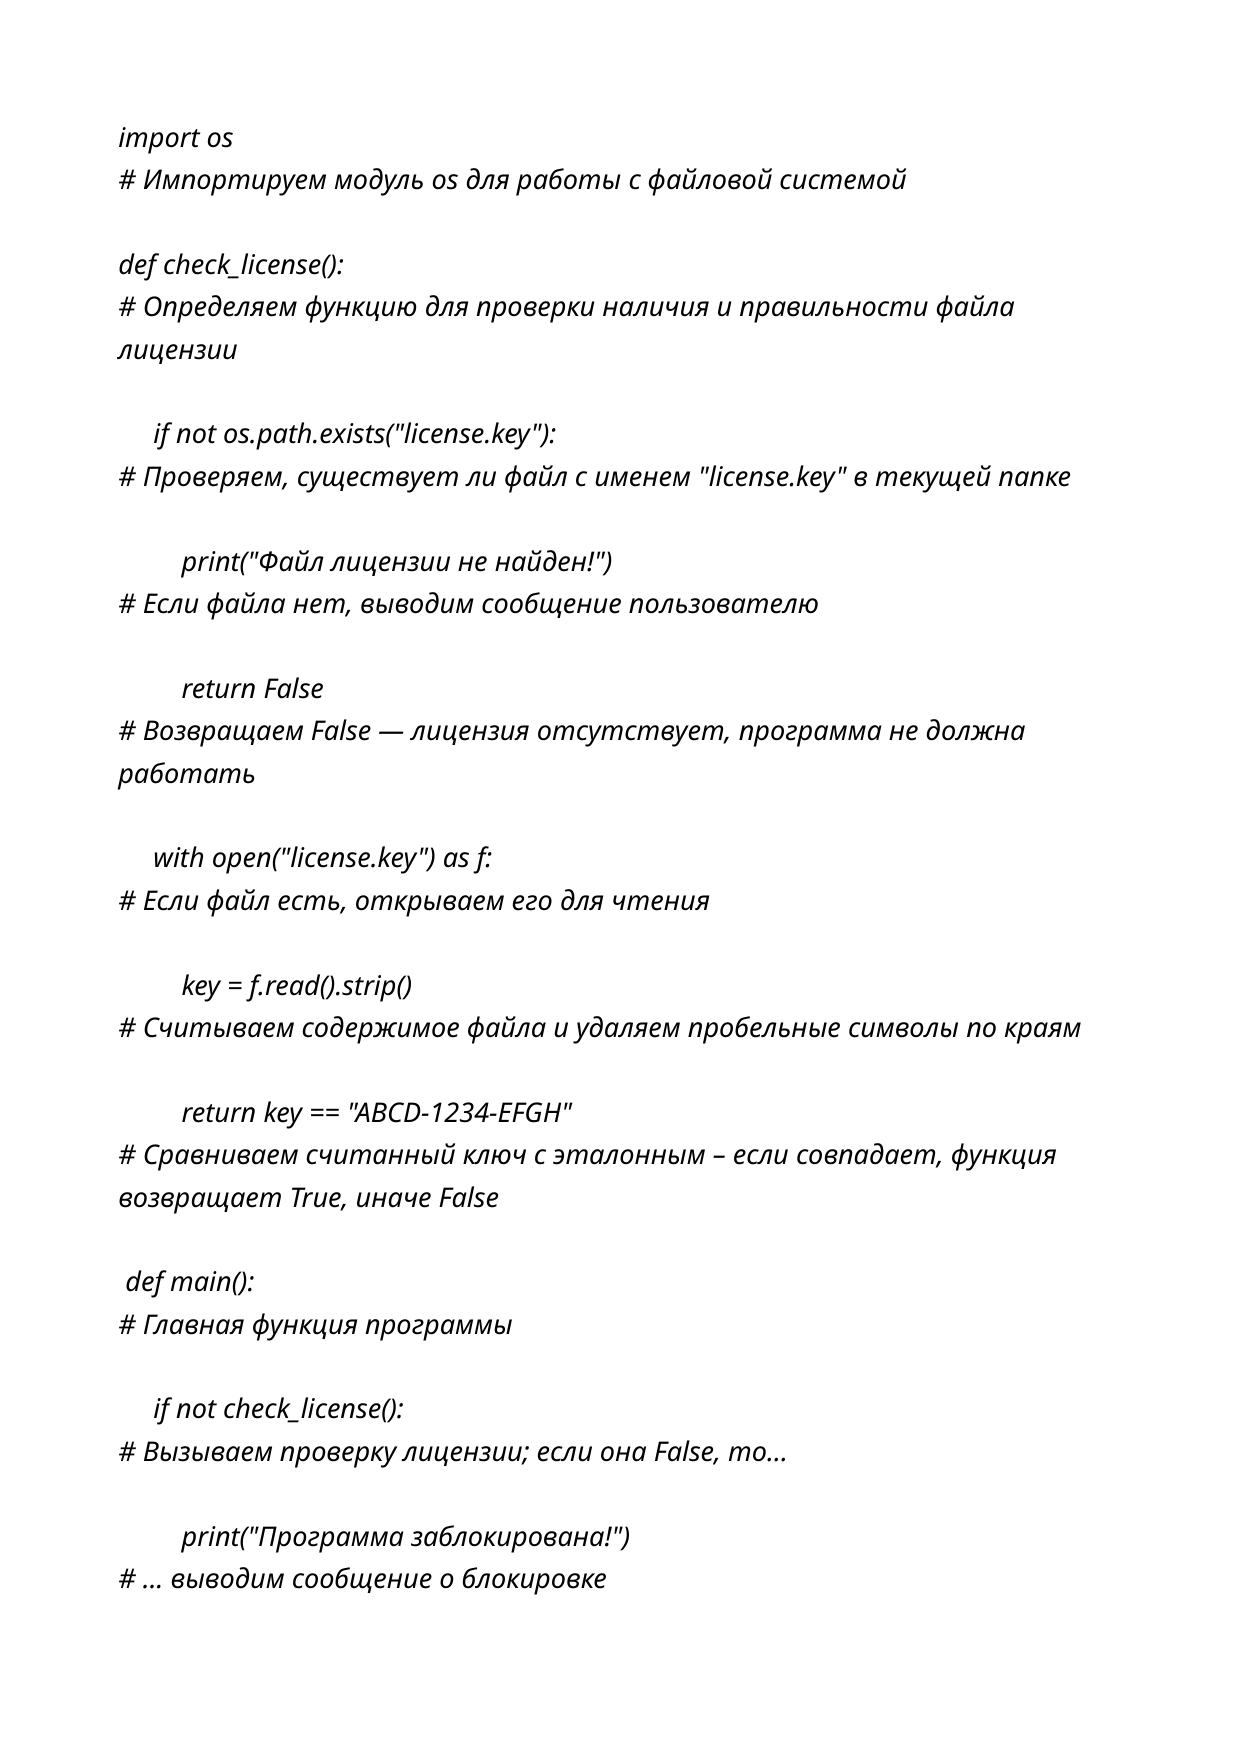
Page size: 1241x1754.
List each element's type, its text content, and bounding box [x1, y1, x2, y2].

text print("Файл лицензии не найден!") [118, 542, 1122, 579]
text # Вызываем проверку лицензии; если она False, то... [118, 1432, 1122, 1469]
text # ... выводим сообщение о блокировке [118, 1559, 1122, 1596]
text # Считываем содержимое файла и удаляем пробельные символы по краям [118, 1008, 1122, 1045]
text if not os.path.exists("license.key"): [118, 415, 1122, 452]
text key = f.read().strip() [118, 966, 1122, 1003]
text # Проверяем, существует ли файл с именем "license.key" в текущей папке [118, 457, 1122, 494]
text def main(): [118, 1263, 1122, 1300]
text def check_license(): [118, 245, 1122, 282]
text # Если файла нет, выводим сообщение пользователю [118, 584, 1122, 621]
text print("Программа заблокирована!") [118, 1517, 1122, 1554]
text return key == "ABCD-1234-EFGH" [118, 1093, 1122, 1130]
text # Главная функция программы [118, 1305, 1122, 1342]
text if not check_license(): [118, 1390, 1122, 1427]
text # Определяем функцию для проверки наличия и правильности файла лицензии [118, 288, 1122, 367]
text return False [118, 669, 1122, 706]
text # Если файл есть, открываем его для чтения [118, 881, 1122, 918]
text with open("license.key") as f: [118, 839, 1122, 876]
text import os [118, 118, 1122, 155]
text # Сравниваем считанный ключ с эталонным – если совпадает, функция возвращает True, иначе False [118, 1136, 1122, 1215]
text # Импортируем модуль os для работы с файловой системой [118, 161, 1122, 197]
text # Возвращаем False — лицензия отсутствует, программа не должна работать [118, 712, 1122, 791]
